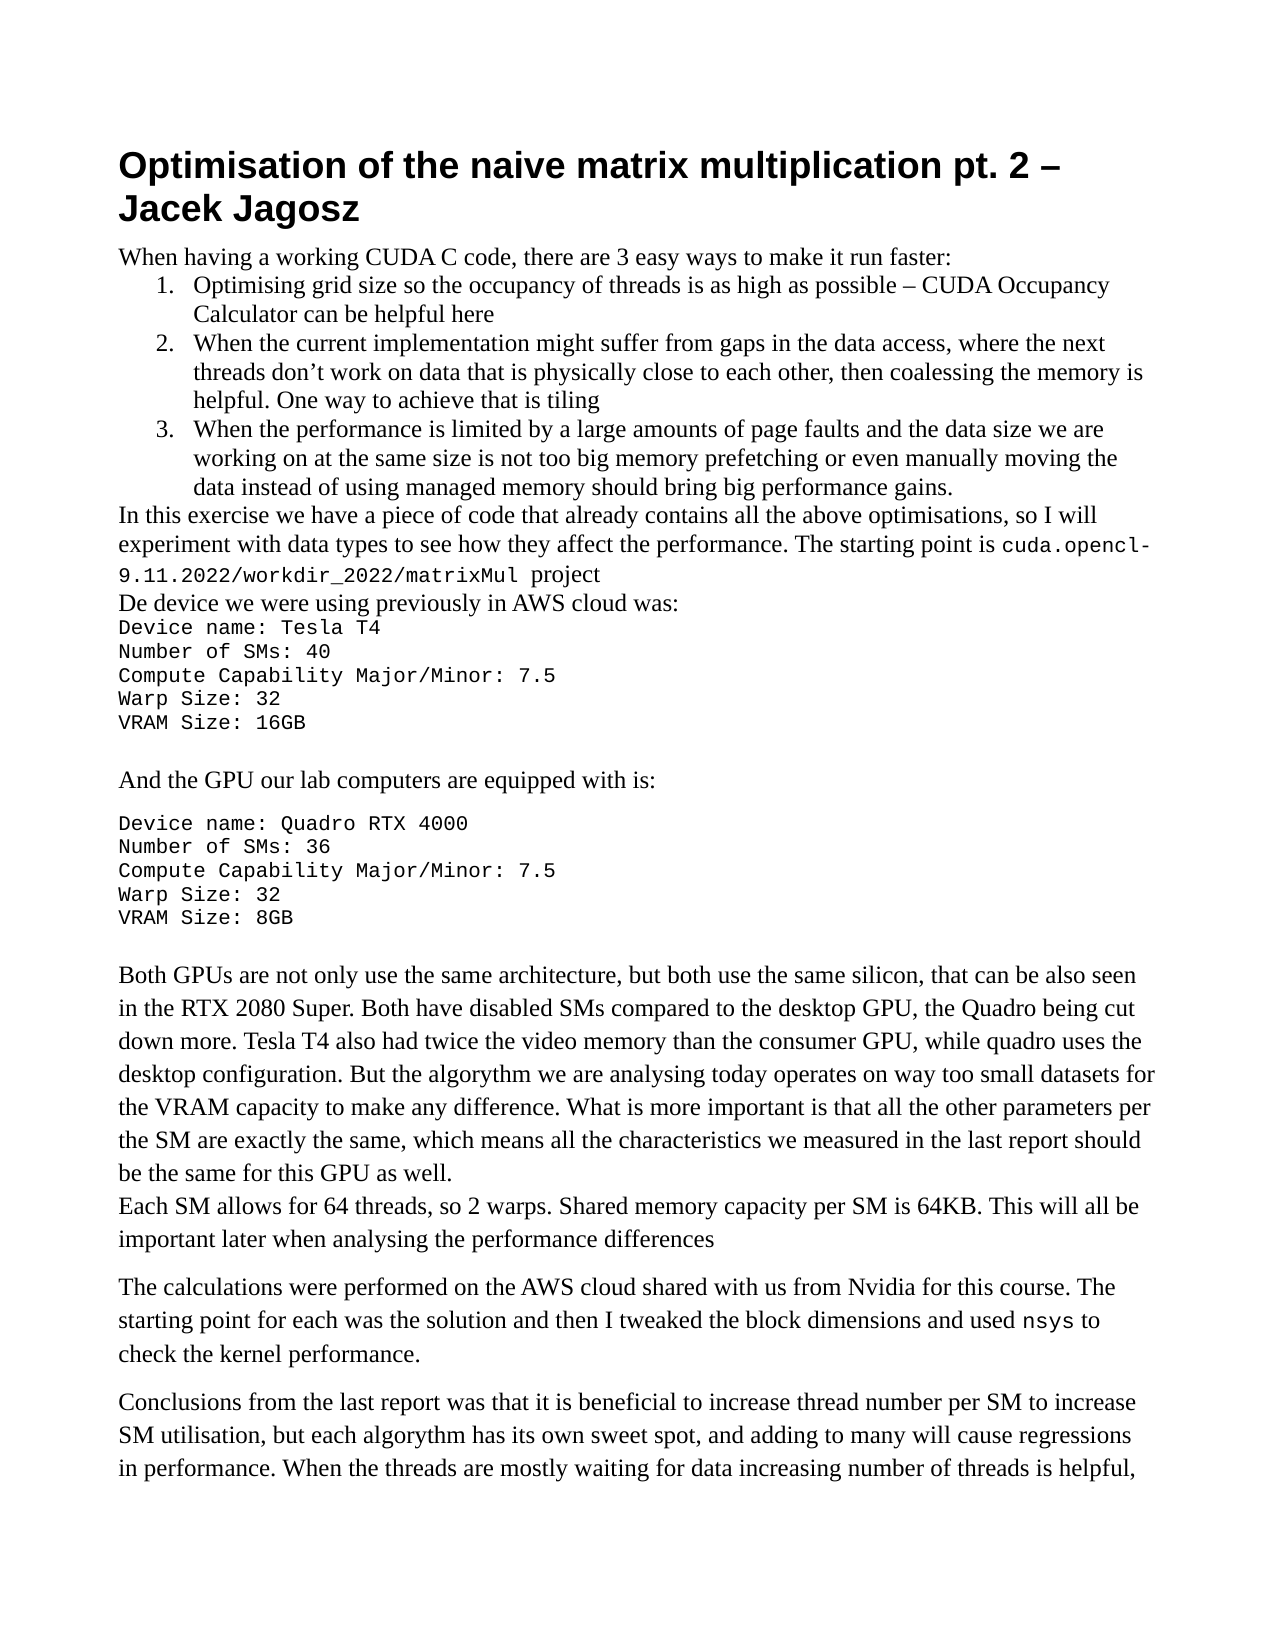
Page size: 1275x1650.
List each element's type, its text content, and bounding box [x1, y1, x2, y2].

text Conclusions from the last report was that it is beneficial to increase thread number per SM to increase SM utilisation, but each algorythm has its own sweet spot, and adding to many will cause regressions in performance. When the threads are mostly waiting for data increasing number of threads is helpful, [118, 1387, 1157, 1482]
text And the GPU our lab computers are equipped with is: [118, 765, 1157, 794]
text Compute Capability Major/Minor: 7.5 [118, 860, 1157, 883]
text Warp Size: 32 VRAM Size: 8GB [118, 883, 1157, 931]
text Device name: Tesla T4 Number of SMs: 40 [118, 617, 1157, 664]
text Compute Capability Major/Minor: 7.5 [118, 664, 1157, 688]
list When the current implementation might suffer from gaps in the data access, where the next threads don’t work on data that is physically close to each other, then coalessing the memory is helpful. One way to achieve that is tiling [156, 328, 1157, 414]
text Both GPUs are not only use the same architecture, but both use the same silicon, that can be also seen in the RTX 2080 Super. Both have disabled SMs compared to the desktop GPU, the Quadro being cut down more. Tesla T4 also had twice the video memory than the consumer GPU, while quadro uses the desktop configuration. But the algorythm we are analysing today operates on way too small datasets for the VRAM capacity to make any difference. What is more important is that all the other parameters per the SM are exactly the same, which means all the characteristics we measured in the last report should be the same for this GPU as well. Each SM allows for 64 threads, so 2 warps. Shared memory capacity per SM is 64KB. This will all be important later when analysing the performance differences [118, 960, 1157, 1253]
text When having a working CUDA C code, there are 3 easy ways to make it run faster: [118, 242, 1157, 271]
text Warp Size: 32 VRAM Size: 16GB [118, 688, 1157, 736]
text Device name: Quadro RTX 4000 Number of SMs: 36 [118, 813, 1157, 860]
subtitle Optimisation of the naive matrix multiplication pt. 2 – Jacek Jagosz [118, 143, 1157, 229]
list Optimising grid size so the occupancy of threads is as high as possible – CUDA Occupancy Calculator can be helpful here [156, 271, 1157, 328]
text De device we were using previously in AWS cloud was: [118, 588, 1157, 617]
list When the performance is limited by a large amounts of page faults and the data size we are working on at the same size is not too big memory prefetching or even manually moving the data instead of using managed memory should bring big performance gains. [156, 414, 1157, 501]
text The calculations were performed on the AWS cloud shared with us from Nvidia for this course. The starting point for each was the solution and then I tweaked the block dimensions and used nsys to check the kernel performance. [118, 1272, 1157, 1368]
text In this exercise we have a piece of code that already contains all the above optimisations, so I will experiment with data types to see how they affect the performance. The starting point is cuda.opencl-9.11.2022/workdir_2022/matrixMul project [118, 501, 1157, 588]
